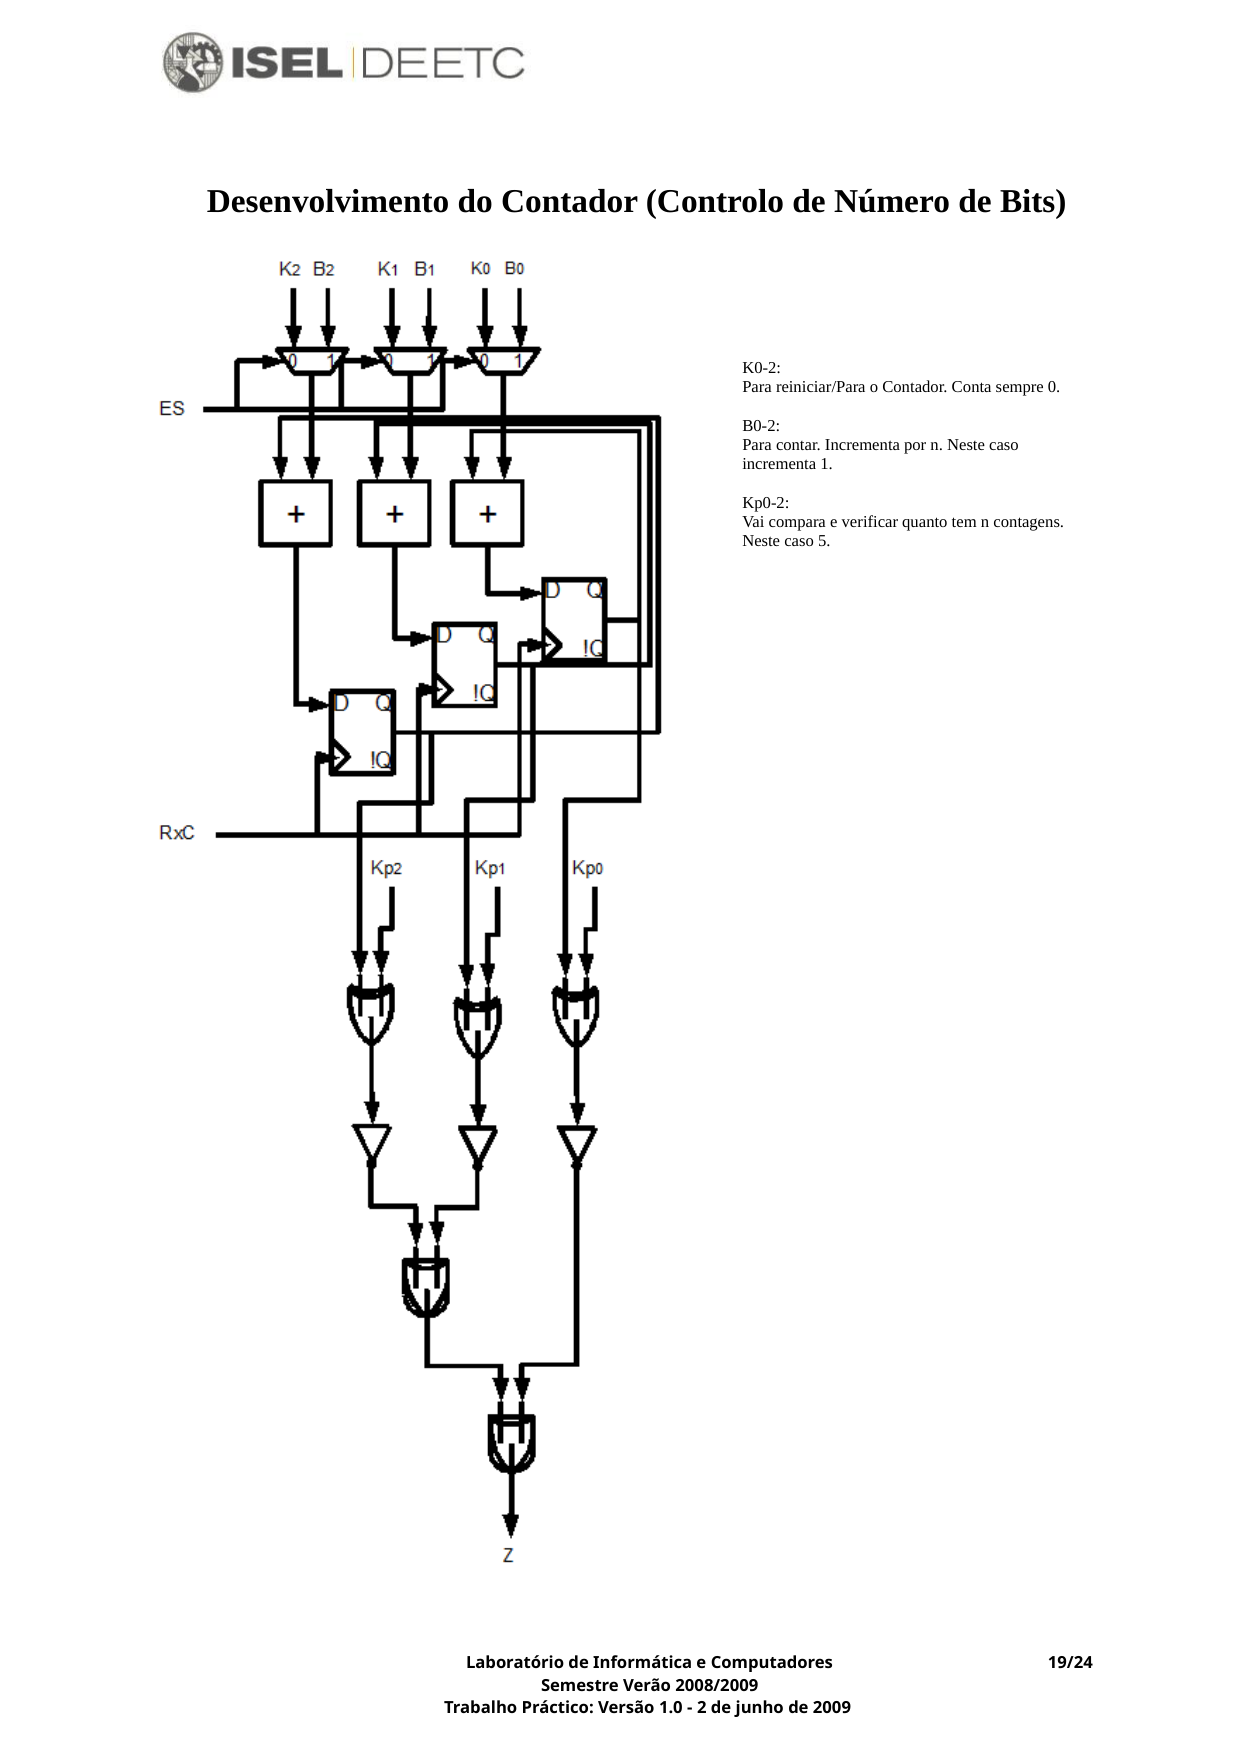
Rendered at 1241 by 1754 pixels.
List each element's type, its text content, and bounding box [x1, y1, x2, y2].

subtitle Desenvolvimento do Contador (Controlo de Número de Bits) [148, 181, 1093, 219]
picture [147, 252, 674, 1579]
picture [153, 17, 555, 118]
